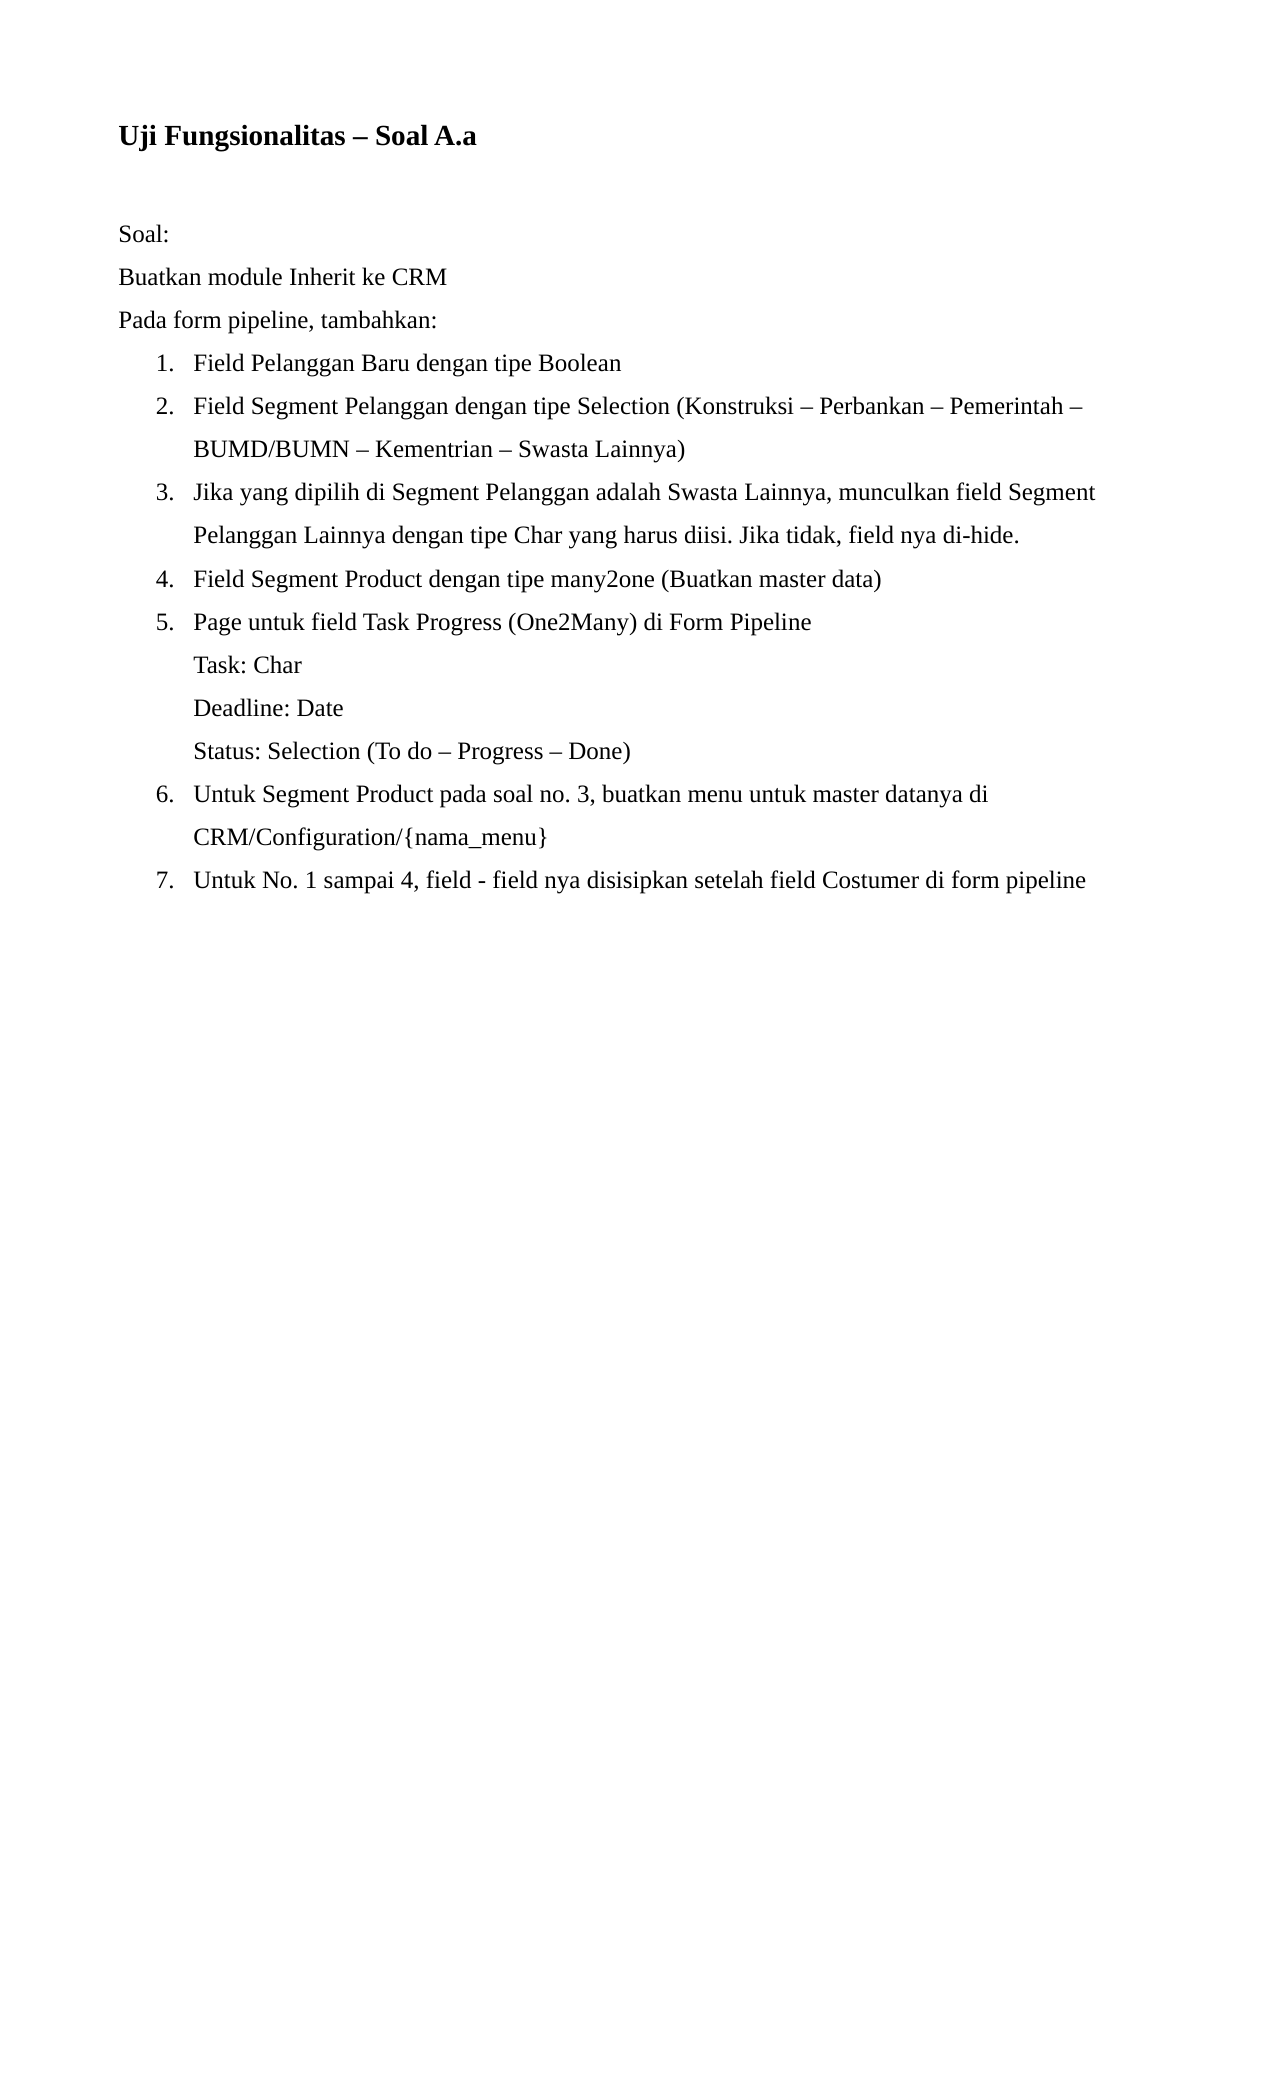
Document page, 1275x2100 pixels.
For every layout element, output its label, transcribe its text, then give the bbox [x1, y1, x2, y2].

text Buatkan module Inherit ke CRM [118, 262, 1157, 291]
list Pelanggan Lainnya dengan tipe Char yang harus diisi. Jika tidak, field nya di-hide. [156, 521, 1157, 549]
text Pada form pipeline, tambahkan: [118, 305, 1157, 334]
list Jika yang dipilih di Segment Pelanggan adalah Swasta Lainnya, munculkan field Segment [156, 477, 1157, 506]
list Field Pelanggan Baru dengan tipe Boolean [156, 348, 1157, 377]
list Field Segment Pelanggan dengan tipe Selection (Konstruksi – Perbankan – Pemerintah –BUMD/BUMN – Kementrian – Swasta Lainnya) [156, 391, 1157, 463]
list Untuk No. 1 sampai 4, field - field nya disisipkan setelah field Costumer di form pipeline [156, 866, 1157, 894]
text Soal: [118, 219, 1157, 247]
list Status: Selection (To do – Progress – Done) [156, 736, 1157, 765]
list Field Segment Product dengan tipe many2one (Buatkan master data) [156, 564, 1157, 592]
text Uji Fungsionalitas – Soal A.a [118, 118, 1157, 152]
list Deadline: Date [156, 693, 1157, 722]
list Untuk Segment Product pada soal no. 3, buatkan menu untuk master datanya di CRM/Configuration/{nama_menu} [156, 779, 1157, 851]
list Task: Char [156, 650, 1157, 679]
list Page untuk field Task Progress (One2Many) di Form Pipeline [156, 607, 1157, 636]
